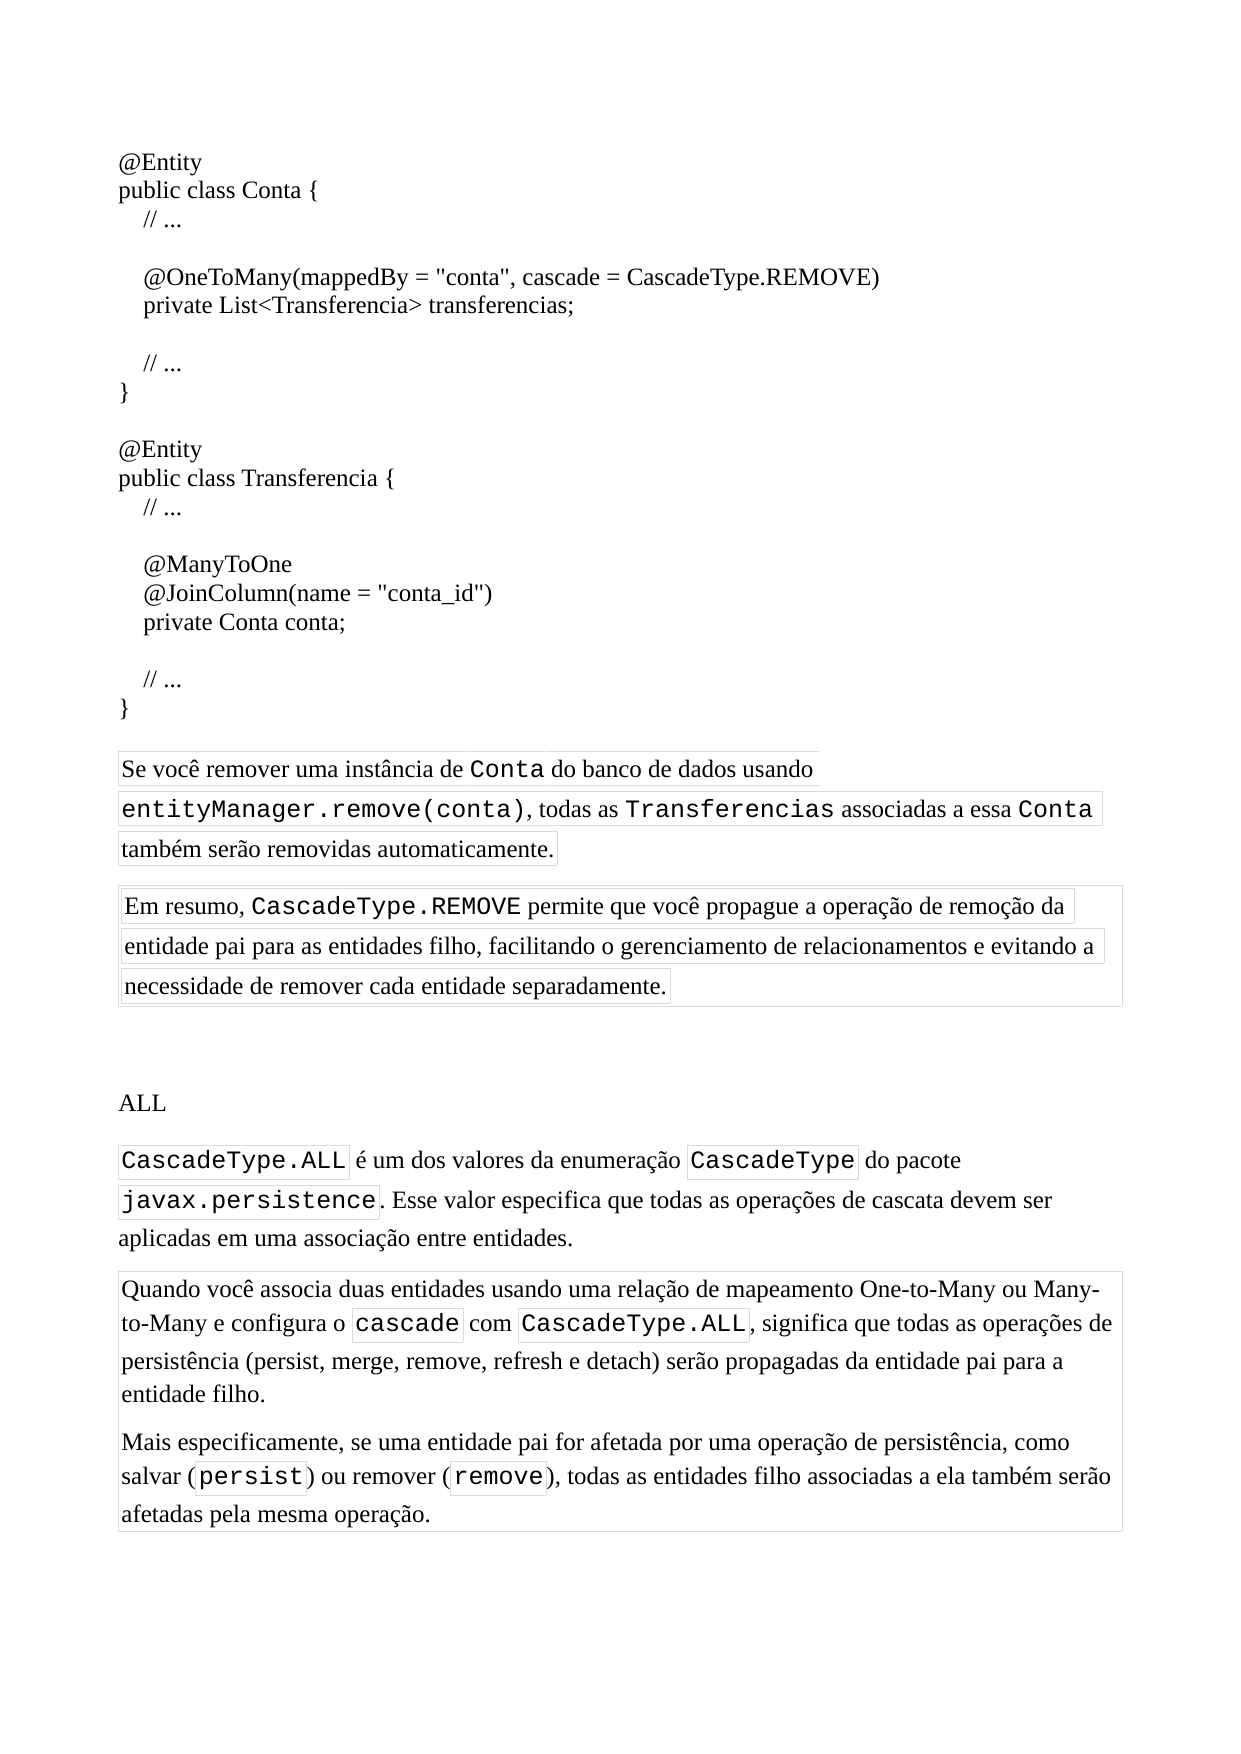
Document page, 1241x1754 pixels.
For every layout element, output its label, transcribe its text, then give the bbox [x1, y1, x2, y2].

text Quando você associa duas entidades usando uma relação de mapeamento One-to-Many ou Many-to-Many e configura o cascade com CascadeType.ALL, significa que todas as operações de persistência (persist, merge, remove, refresh e detach) serão propagadas da entidade pai para a entidade filho. [119, 1272, 1122, 1408]
text @JoinColumn(name = "conta_id") [118, 578, 1122, 607]
text // ... [118, 492, 1122, 521]
text CascadeType.ALL é um dos valores da enumeração CascadeType do pacote javax.persistence. Esse valor especifica que todas as operações de cascata devem ser aplicadas em uma associação entre entidades. [118, 1145, 1122, 1252]
text // ... [118, 348, 1122, 377]
text Mais especificamente, se uma entidade pai for afetada por uma operação de persistência, como salvar (persist) ou remover (remove), todas as entidades filho associadas a ela também serão afetadas pela mesma operação. [119, 1424, 1122, 1531]
text @ManyToOne [118, 549, 1122, 578]
text } [118, 693, 1122, 722]
text @Entity [118, 147, 1122, 176]
text @OneToMany(mappedBy = "conta", cascade = CascadeType.REMOVE) [118, 262, 1122, 291]
text public class Conta { [118, 176, 1122, 204]
text // ... [118, 664, 1122, 693]
text private Conta conta; [118, 607, 1122, 636]
text ALL [118, 1088, 1122, 1116]
text Em resumo, CascadeType.REMOVE permite que você propague a operação de remoção da entidade pai para as entidades filho, facilitando o gerenciamento de relacionamentos e evitando a necessidade de remover cada entidade separadamente. [119, 886, 1122, 1006]
text Se você remover uma instância de Conta do banco de dados usando entityManager.remove(conta), todas as Transferencias associadas a essa Conta também serão removidas automaticamente. [118, 751, 1122, 865]
text // ... [118, 204, 1122, 233]
text public class Transferencia { [118, 463, 1122, 492]
text private List<Transferencia> transferencias; [118, 291, 1122, 319]
text } [118, 377, 1122, 406]
text @Entity [118, 434, 1122, 463]
